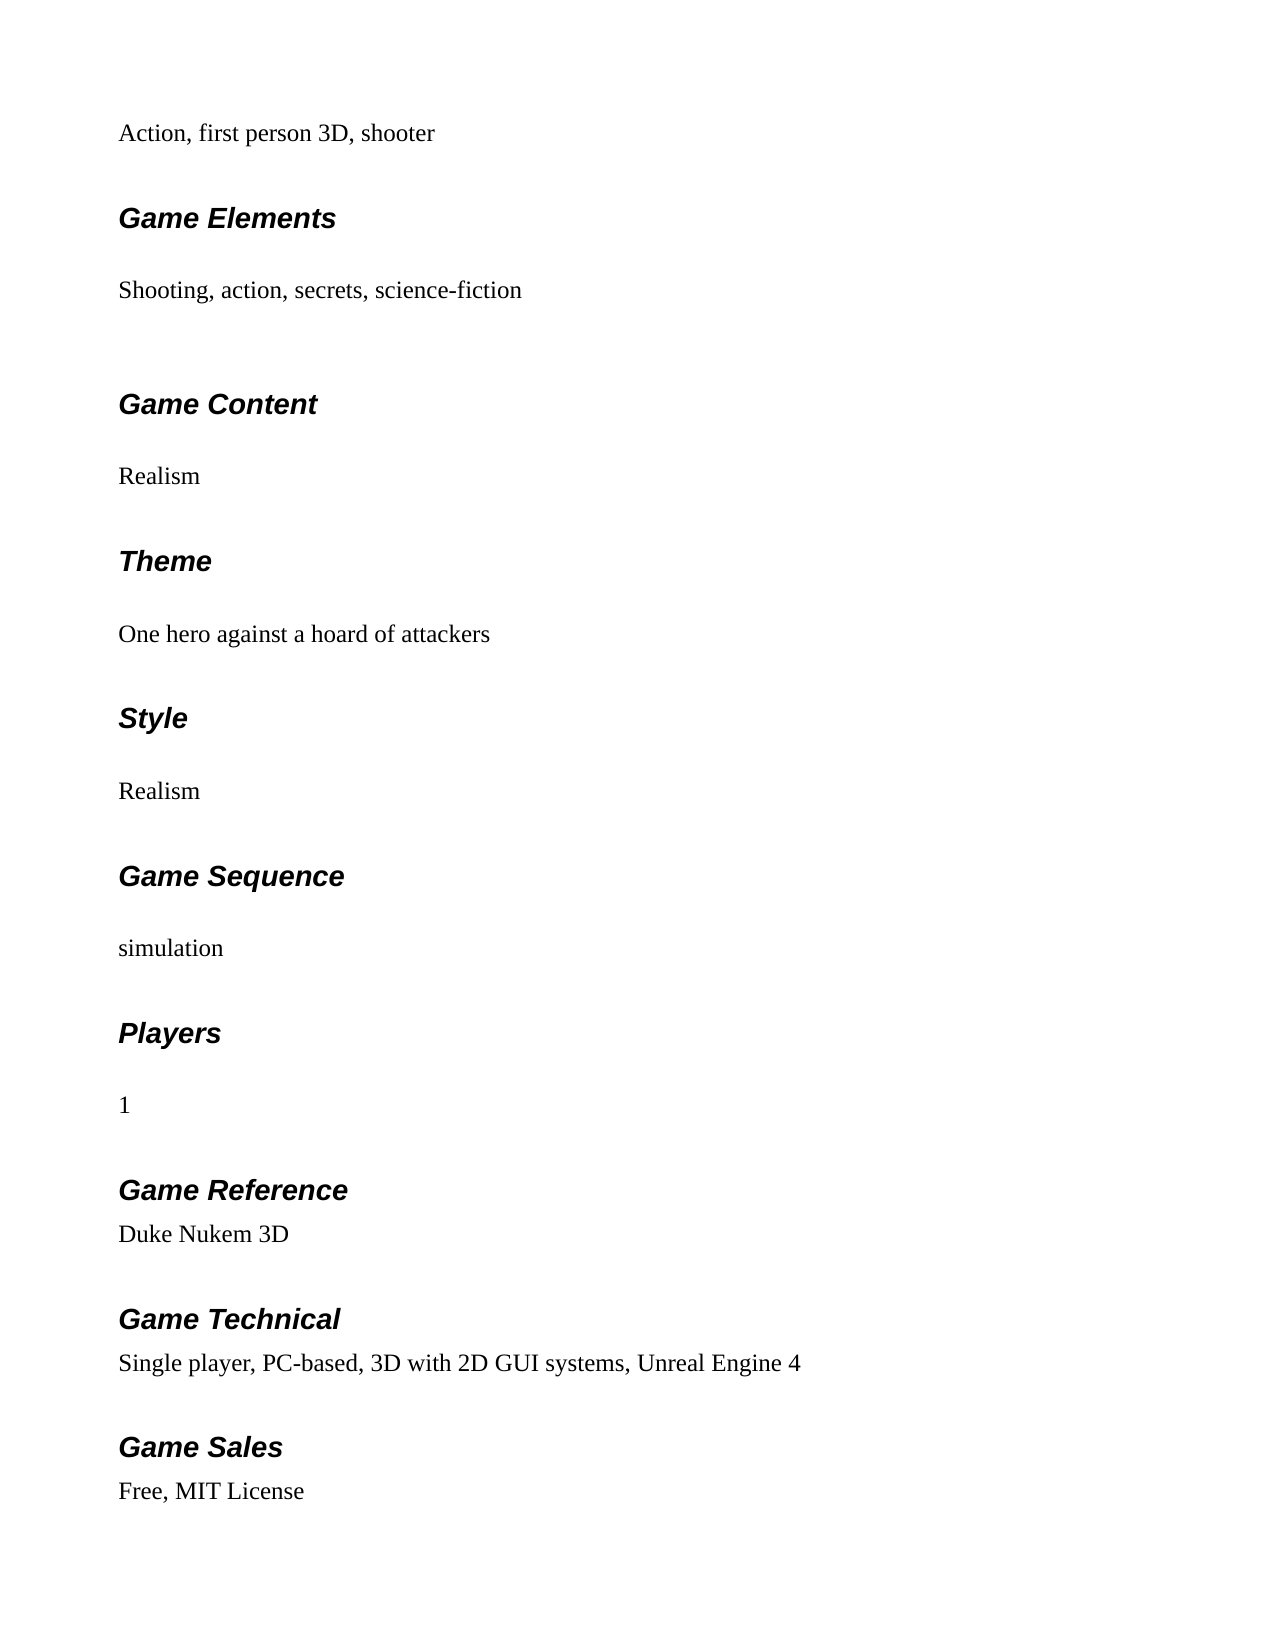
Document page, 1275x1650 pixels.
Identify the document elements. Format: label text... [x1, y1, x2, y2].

subtitle Game Technical [118, 1302, 1157, 1335]
subtitle Players [118, 1016, 1157, 1049]
subtitle Game Sequence [118, 858, 1157, 892]
subtitle Game Content [118, 387, 1157, 420]
subtitle Game Reference [118, 1173, 1157, 1207]
text Shooting, action, secrets, science-fiction [118, 275, 1157, 304]
subtitle Game Sales [118, 1430, 1157, 1464]
text Duke Nukem 3D [118, 1219, 1157, 1248]
text simulation [118, 933, 1157, 962]
text Free, MIT License [118, 1476, 1157, 1505]
text 1 [118, 1091, 1157, 1119]
text One hero against a hoard of attackers [118, 619, 1157, 647]
text Single player, PC-based, 3D with 2D GUI systems, Unreal Engine 4 [118, 1348, 1157, 1376]
text Realism [118, 461, 1157, 490]
subtitle Theme [118, 544, 1157, 577]
subtitle Style [118, 701, 1157, 735]
subtitle Game Elements [118, 201, 1157, 234]
text Realism [118, 776, 1157, 805]
text Action, first person 3D, shooter [118, 118, 1157, 147]
